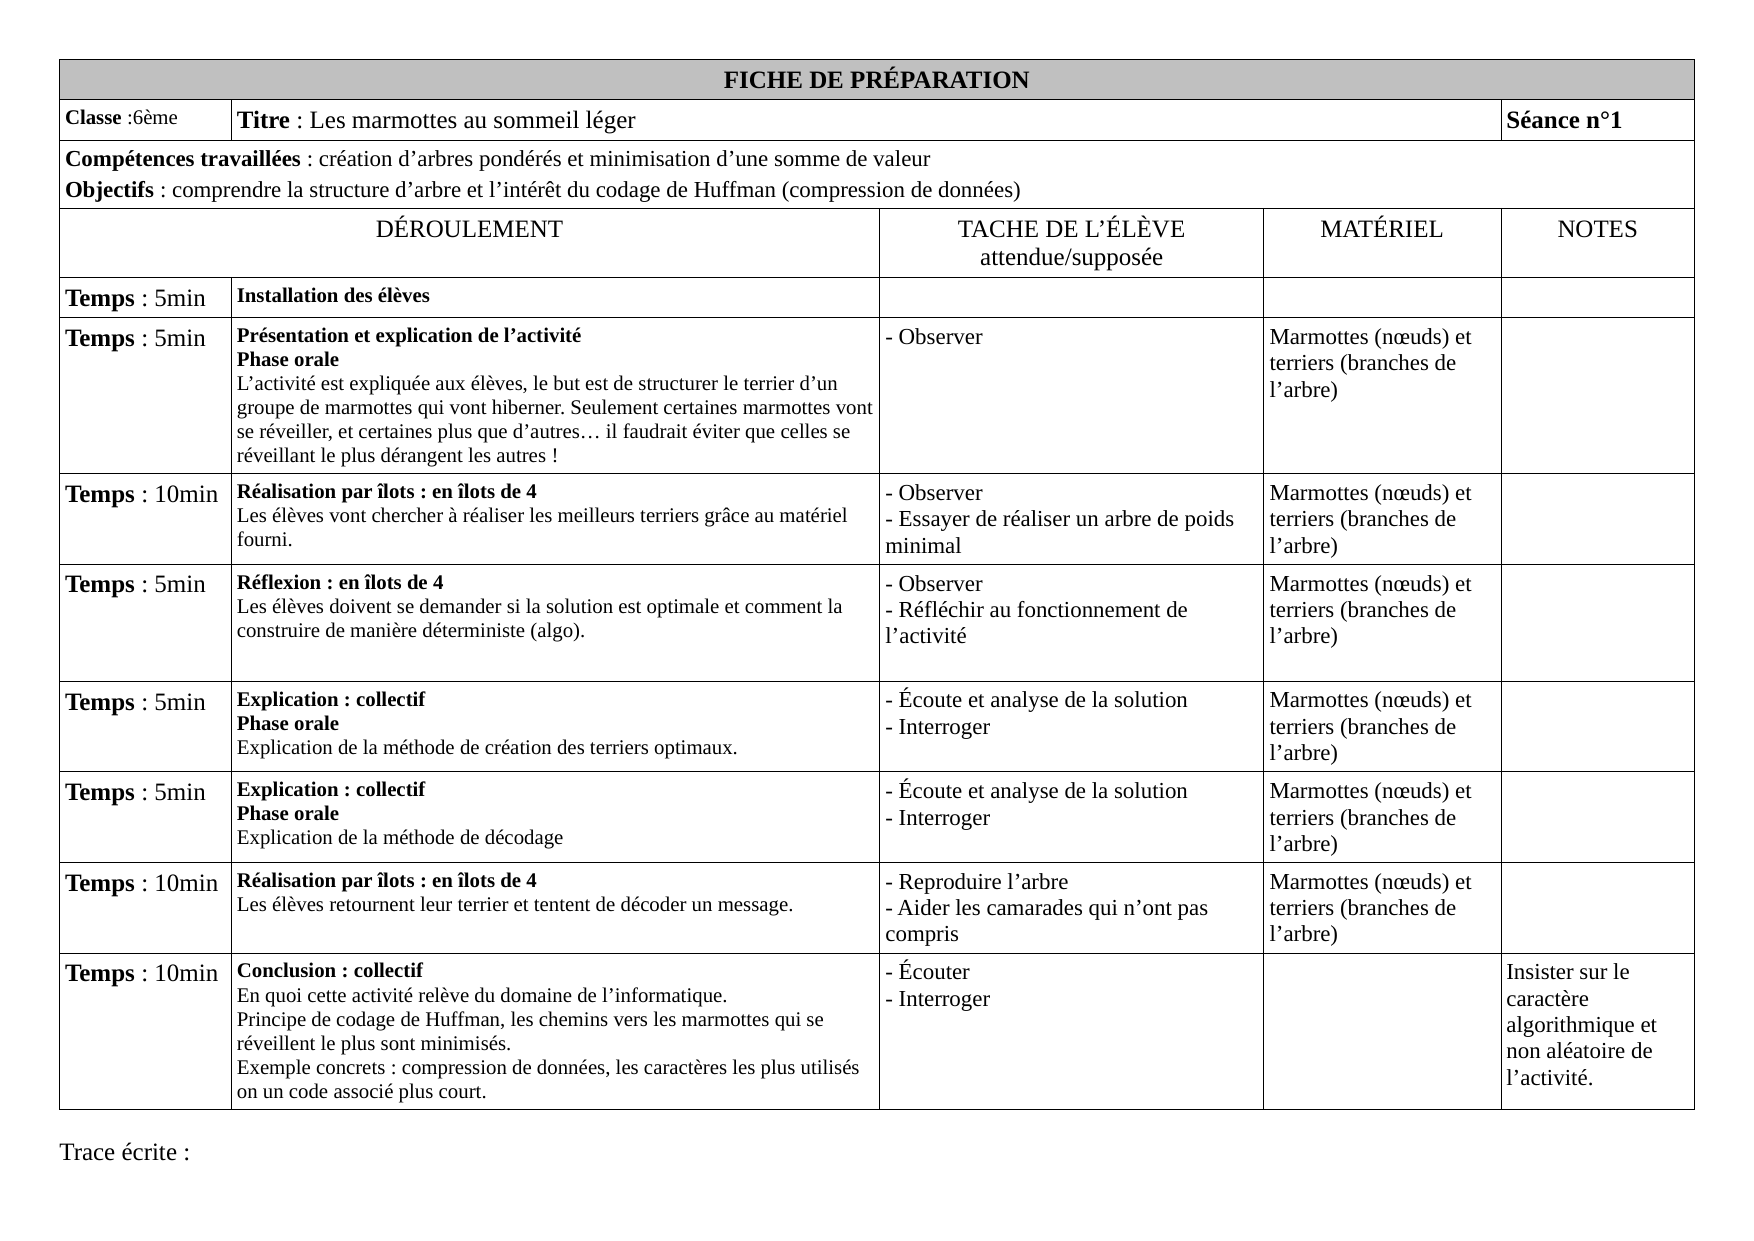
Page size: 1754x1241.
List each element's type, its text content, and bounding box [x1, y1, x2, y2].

table_cell Titre : Les marmottes au sommeil léger [232, 100, 1501, 140]
table_cell [1502, 682, 1694, 771]
table_cell - Écouter - Interroger [880, 954, 1263, 1108]
table_cell Séance n°1 [1502, 100, 1694, 140]
table_cell Temps : 5min [60, 772, 231, 862]
table_cell [1502, 863, 1694, 953]
table_cell Explication : collectif Phase orale Explication de la méthode de création des terriers optimaux. [232, 682, 879, 771]
table_cell Explication : collectif Phase orale Explication de la méthode de décodage [232, 772, 879, 862]
table_cell TACHE DE L’ÉLÈVE attendue/supposée [880, 209, 1263, 277]
table_cell Temps : 5min [60, 278, 231, 317]
table_cell Présentation et explication de l’activité Phase orale L’activité est expliquée aux élèves, le but est de structurer le terrier d’un groupe de marmottes qui vont hiberner. Seulement certaines marmottes vont se réveiller, et certaines plus que d’autres… il faudrait éviter que celles se réveillant le plus dérangent les autres ! [232, 318, 879, 473]
table_cell Temps : 10min [60, 954, 231, 1108]
table_cell [1502, 565, 1694, 681]
table_cell Compétences travaillées : création d’arbres pondérés et minimisation d’une somme de valeur Objectifs : comprendre la structure d’arbre et l’intérêt du codage de Huffman (compression de données) [60, 141, 1694, 208]
table_cell [1502, 318, 1694, 473]
table_cell [1502, 474, 1694, 564]
table_cell [1502, 772, 1694, 862]
table_cell Marmottes (nœuds) et terriers (branches de l’arbre) [1264, 565, 1501, 681]
table_cell - Écoute et analyse de la solution - Interroger [880, 682, 1263, 771]
table_cell Temps : 10min [60, 474, 231, 564]
table_cell Installation des élèves [232, 278, 879, 317]
table_cell Marmottes (nœuds) et terriers (branches de l’arbre) [1264, 682, 1501, 771]
table_cell Classe :6ème [60, 100, 231, 140]
table_cell Réflexion : en îlots de 4 Les élèves doivent se demander si la solution est optimale et comment la construire de manière déterministe (algo). [232, 565, 879, 681]
table_cell Réalisation par îlots : en îlots de 4 Les élèves retournent leur terrier et tentent de décoder un message. [232, 863, 879, 953]
table_cell Temps : 5min [60, 318, 231, 473]
table_cell - Reproduire l’arbre - Aider les camarades qui n’ont pas compris [880, 863, 1263, 953]
table_cell [1264, 954, 1501, 1108]
table_cell [880, 278, 1263, 317]
table_cell Temps : 5min [60, 565, 231, 681]
table_cell Marmottes (nœuds) et terriers (branches de l’arbre) [1264, 474, 1501, 564]
table_cell Conclusion : collectif En quoi cette activité relève du domaine de l’informatique. Principe de codage de Huffman, les chemins vers les marmottes qui se réveillent le plus sont minimisés. Exemple concrets : compression de données, les caractères les plus utilisés on un code associé plus court. [232, 954, 879, 1108]
table_cell DÉROULEMENT [60, 209, 879, 277]
table_header FICHE DE PRÉPARATION [60, 60, 1694, 99]
table_cell Marmottes (nœuds) et terriers (branches de l’arbre) [1264, 863, 1501, 953]
table_cell Marmottes (nœuds) et terriers (branches de l’arbre) [1264, 772, 1501, 862]
table_cell - Observer - Essayer de réaliser un arbre de poids minimal [880, 474, 1263, 564]
table_cell - Écoute et analyse de la solution - Interroger [880, 772, 1263, 862]
table_cell MATÉRIEL [1264, 209, 1501, 277]
table_cell Insister sur le caractère algorithmique et non aléatoire de l’activité. [1502, 954, 1694, 1108]
table_cell NOTES [1502, 209, 1694, 277]
table_cell - Observer [880, 318, 1263, 473]
text Trace écrite : [59, 1137, 1695, 1166]
table_cell [1502, 278, 1694, 317]
table_cell Réalisation par îlots : en îlots de 4 Les élèves vont chercher à réaliser les meilleurs terriers grâce au matériel fourni. [232, 474, 879, 564]
table_cell Temps : 10min [60, 863, 231, 953]
table_cell Temps : 5min [60, 682, 231, 771]
table_cell [1264, 278, 1501, 317]
table_cell - Observer - Réfléchir au fonctionnement de l’activité [880, 565, 1263, 681]
table_cell Marmottes (nœuds) et terriers (branches de l’arbre) [1264, 318, 1501, 473]
